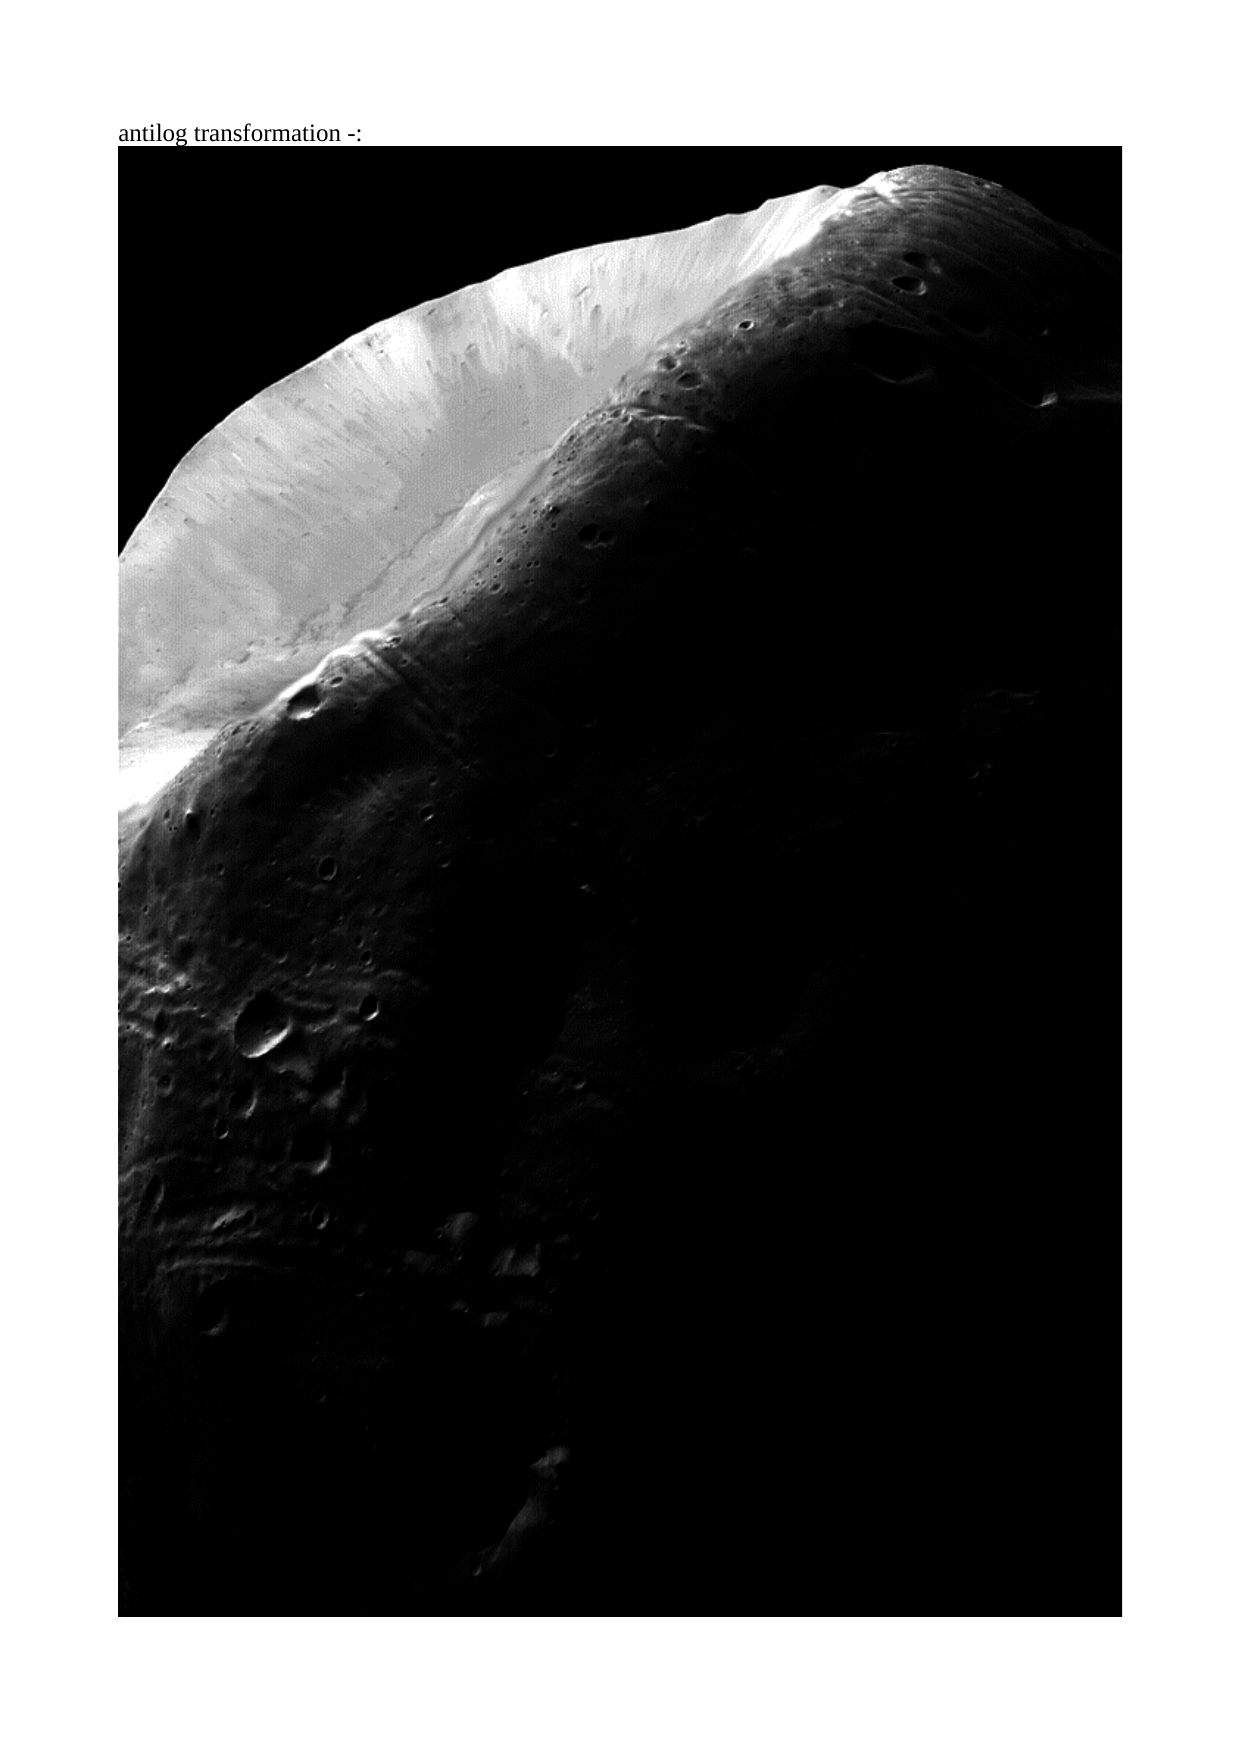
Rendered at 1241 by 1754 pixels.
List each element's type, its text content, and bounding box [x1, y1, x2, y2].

text antilog transformation -: [118, 118, 1122, 146]
picture [118, 146, 1123, 1617]
